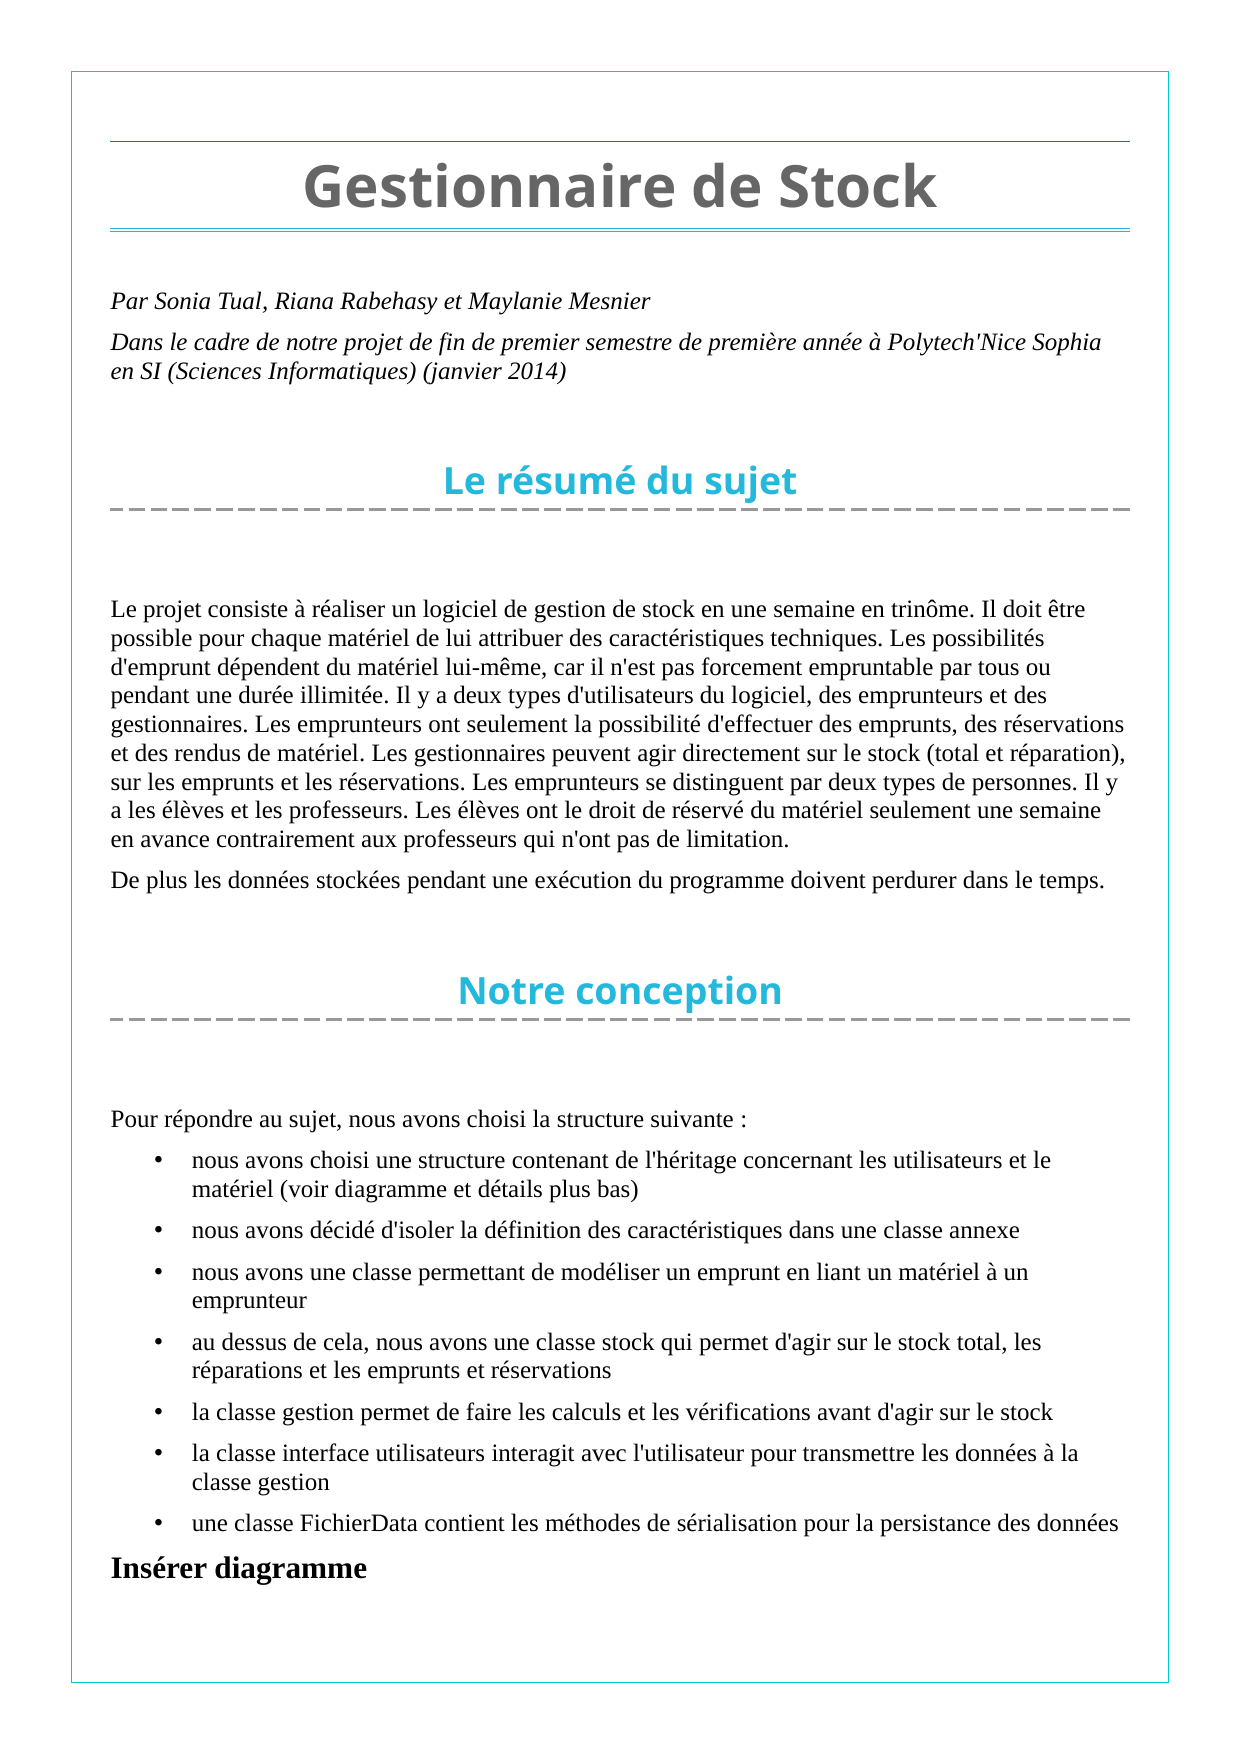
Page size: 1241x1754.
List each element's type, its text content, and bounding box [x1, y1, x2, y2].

list nous avons une classe permettant de modéliser un emprunt en liant un matériel à un emprunteur [154, 1257, 1130, 1314]
list la classe interface utilisateurs interagit avec l'utilisateur pour transmettre les données à la classe gestion [154, 1438, 1130, 1495]
subtitle Notre conception [110, 961, 1130, 1021]
list nous avons décidé d'isoler la définition des caractéristiques dans une classe annexe [154, 1215, 1130, 1244]
text Insérer diagramme [110, 1549, 1130, 1585]
subtitle Gestionnaire de Stock [110, 142, 1130, 228]
text Dans le cadre de notre projet de fin de premier semestre de première année à Polytech'Nice Sophia en SI (Sciences Informatiques) (janvier 2014) [110, 327, 1130, 385]
text Pour répondre au sujet, nous avons choisi la structure suivante : [110, 1104, 1130, 1133]
list au dessus de cela, nous avons une classe stock qui permet d'agir sur le stock total, les réparations et les emprunts et réservations [154, 1327, 1130, 1384]
text Le projet consiste à réaliser un logiciel de gestion de stock en une semaine en trinôme. Il doit être possible pour chaque matériel de lui attribuer des caractéristiques techniques. Les possibilités d'emprunt dépendent du matériel lui-même, car il n'est pas forcement empruntable par tous ou pendant une durée illimitée. Il y a deux types d'utilisateurs du logiciel, des emprunteurs et des gestionnaires. Les emprunteurs ont seulement la possibilité d'effectuer des emprunts, des réservations et des rendus de matériel. Les gestionnaires peuvent agir directement sur le stock (total et réparation), sur les emprunts et les réservations. Les emprunteurs se distinguent par deux types de personnes. Il y a les élèves et les professeurs. Les élèves ont le droit de réservé du matériel seulement une semaine en avance contrairement aux professeurs qui n'ont pas de limitation. [110, 594, 1130, 853]
text De plus les données stockées pendant une exécution du programme doivent perdurer dans le temps. [110, 866, 1130, 894]
list la classe gestion permet de faire les calculs et les vérifications avant d'agir sur le stock [154, 1397, 1130, 1425]
list nous avons choisi une structure contenant de l'héritage concernant les utilisateurs et le matériel (voir diagramme et détails plus bas) [154, 1145, 1130, 1203]
list une classe FichierData contient les méthodes de sérialisation pour la persistance des données [154, 1508, 1130, 1537]
text Par Sonia Tual, Riana Rabehasy et Maylanie Mesnier [110, 286, 1130, 315]
subtitle Le résumé du sujet [110, 452, 1130, 511]
